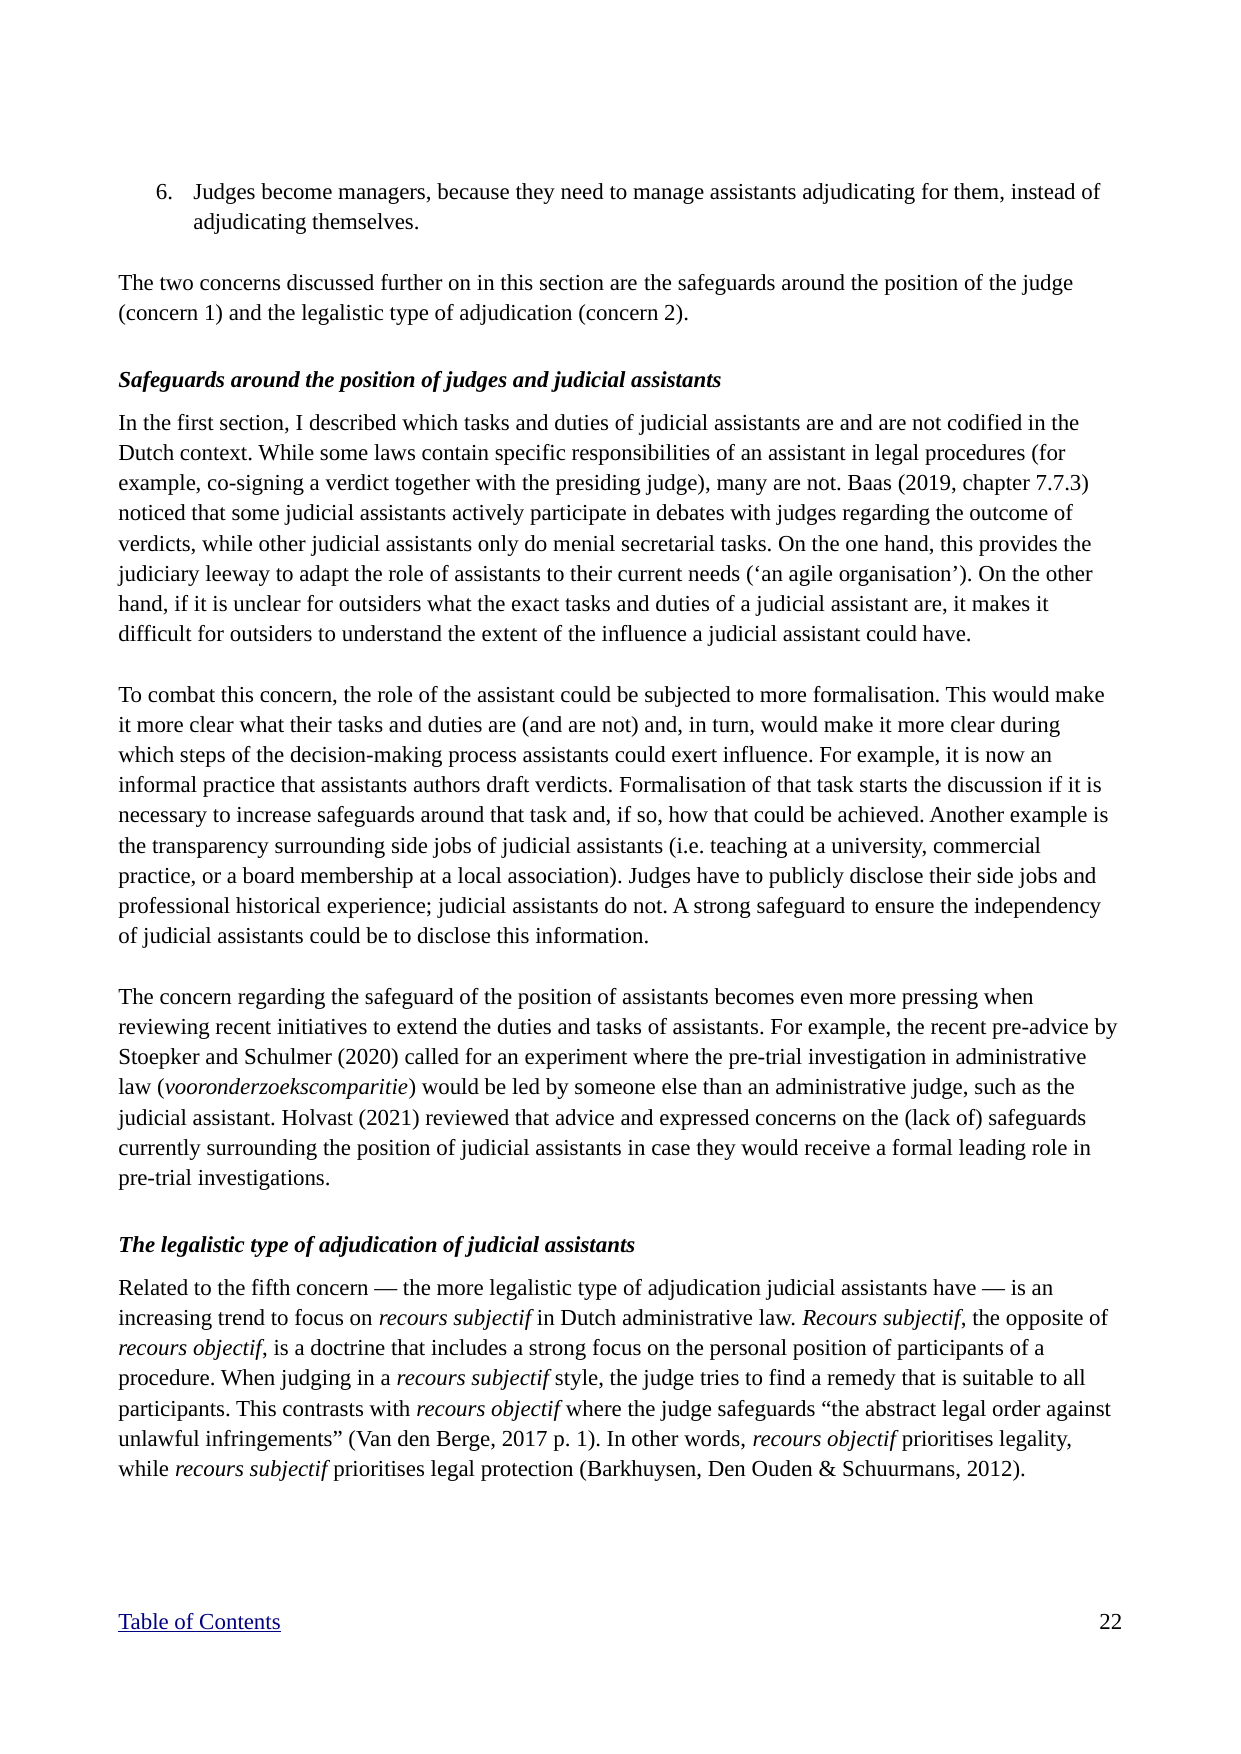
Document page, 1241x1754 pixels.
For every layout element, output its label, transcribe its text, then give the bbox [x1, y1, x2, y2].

text The two concerns discussed further on in this section are the safeguards around the position of the judge (concern 1) and the legalistic type of adjudication (concern 2). [118, 269, 1122, 325]
text The concern regarding the safeguard of the position of assistants becomes even more pressing when reviewing recent initiatives to extend the duties and tasks of assistants. For example, the recent pre-advice by Stoepker and Schulmer (2020) called for an experiment where the pre-trial investigation in administrative law (vooronderzoekscomparitie) would be led by someone else than an administrative judge, such as the judicial assistant. Holvast (2021) reviewed that advice and expressed concerns on the (lack of) safeguards currently surrounding the position of judicial assistants in case they would receive a formal leading role in pre-trial investigations. [118, 983, 1122, 1190]
text To combat this concern, the role of the assistant could be subjected to more formalisation. This would make it more clear what their tasks and duties are (and are not) and, in turn, would make it more clear during which steps of the decision-making process assistants could exert influence. For example, it is now an informal practice that assistants authors draft verdicts. Formalisation of that task starts the discussion if it is necessary to increase safeguards around that task and, if so, how that could be achieved. Another example is the transparency surrounding side jobs of judicial assistants (i.e. teaching at a university, commercial practice, or a board membership at a local association). Judges have to publicly disclose their side jobs and professional historical experience; judicial assistants do not. A strong safeguard to ensure the independency of judicial assistants could be to disclose this information. [118, 681, 1122, 949]
text Related to the fifth concern — the more legalistic type of adjudication judicial assistants have — is an increasing trend to focus on recours subjectif in Dutch administrative law. Recours subjectif, the opposite of recours objectif, is a doctrine that includes a strong focus on the personal position of participants of a procedure. When judging in a recours subjectif style, the judge tries to find a remedy that is suitable to all participants. This contrasts with recours objectif where the judge safeguards “the abstract legal order against unlawful infringements” (Van den Berge, 2017 p. 1). In other words, recours objectif prioritises legality, while recours subjectif prioritises legal protection (Barkhuysen, Den Ouden & Schuurmans, 2012). [118, 1274, 1122, 1481]
subtitle The legalistic type of adjudication of judicial assistants [118, 1232, 1122, 1258]
text In the first section, I described which tasks and duties of judicial assistants are and are not codified in the Dutch context. While some laws contain specific responsibilities of an assistant in legal procedures (for example, co-signing a verdict together with the presiding judge), many are not. Baas (2019, chapter 7.7.3) noticed that some judicial assistants actively participate in debates with judges regarding the outcome of verdicts, while other judicial assistants only do menial secretarial tasks. On the one hand, this provides the judiciary leeway to adapt the role of assistants to their current needs (‘an agile organisation’). On the other hand, if it is unclear for outsiders what the exact tasks and duties of a judicial assistant are, it makes it difficult for outsiders to understand the extent of the influence a judicial assistant could have. [118, 409, 1122, 647]
list Judges become managers, because they need to manage assistants adjudicating for them, instead of adjudicating themselves. [156, 178, 1122, 235]
subtitle Safeguards around the position of judges and judicial assistants [118, 367, 1122, 393]
